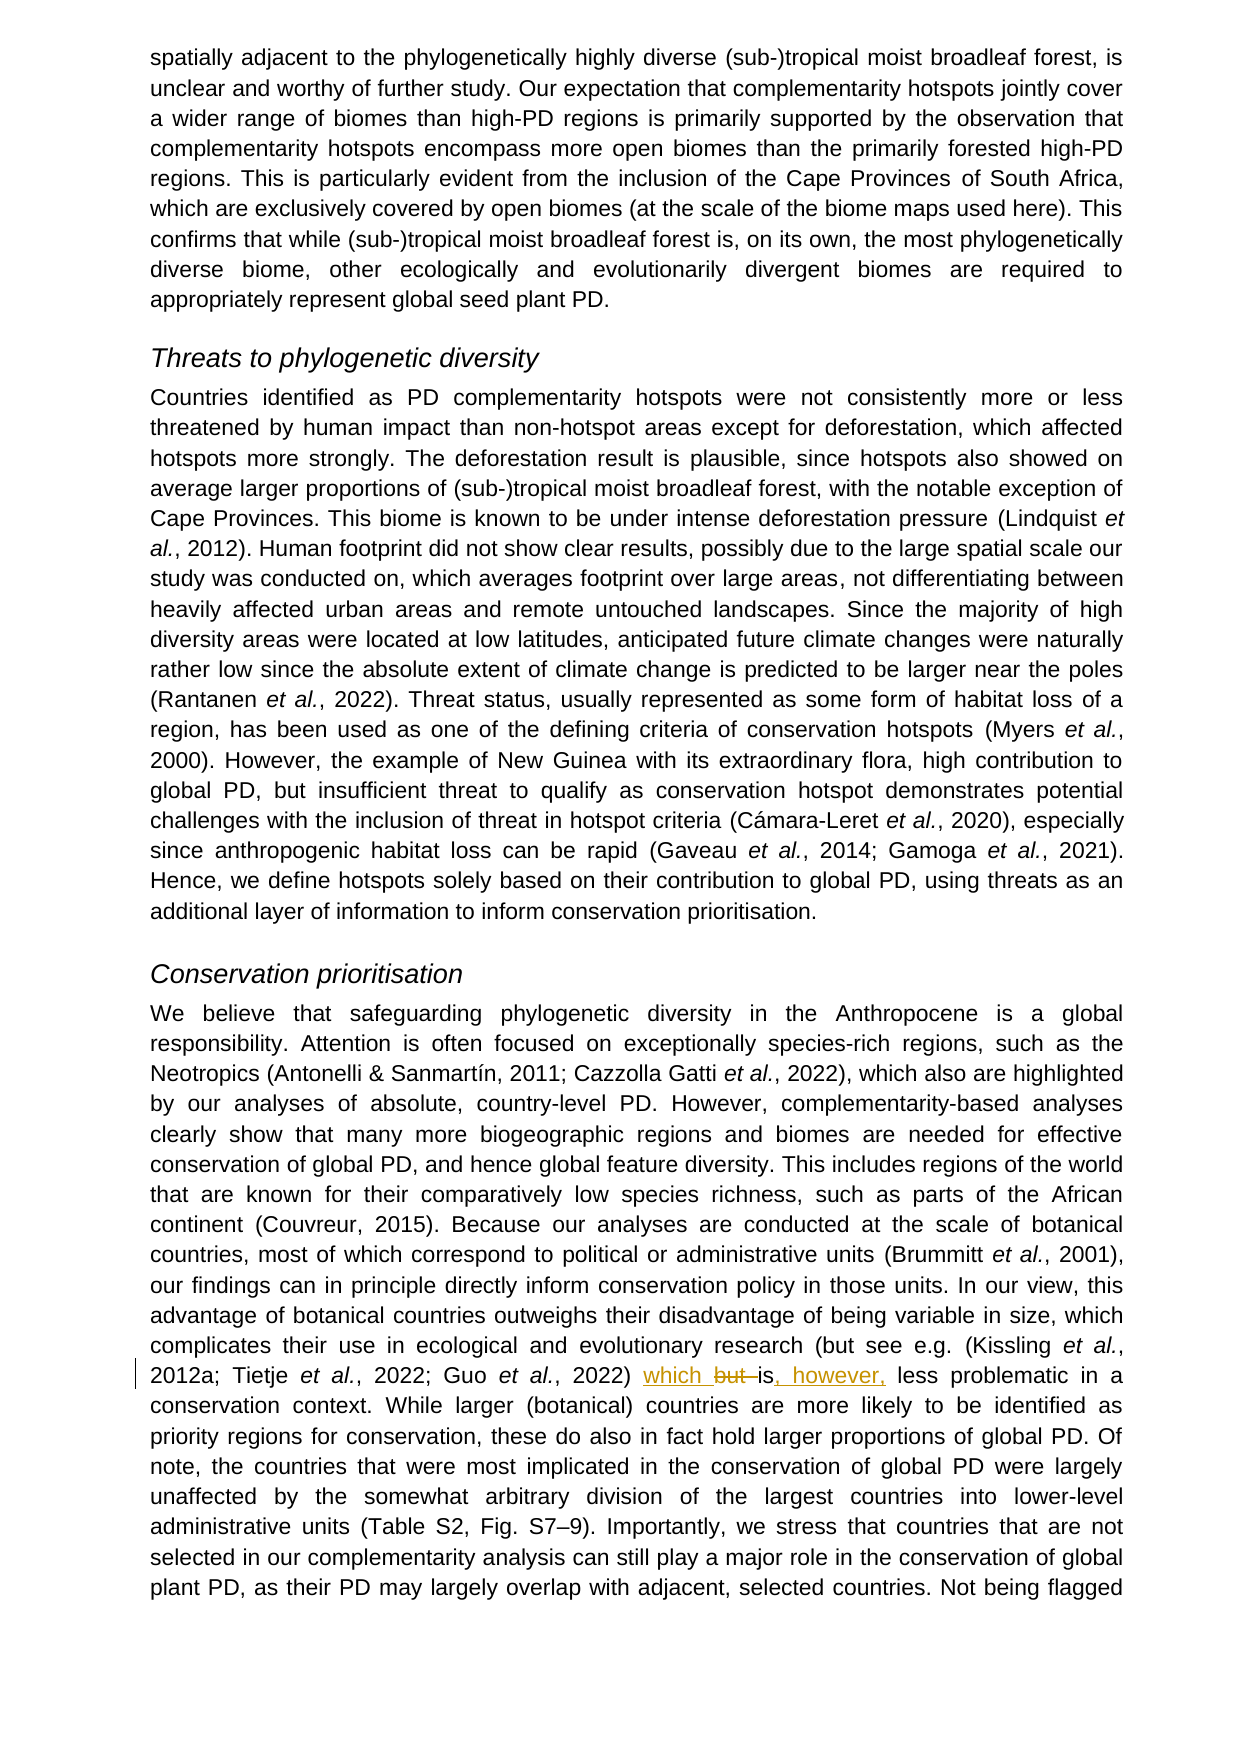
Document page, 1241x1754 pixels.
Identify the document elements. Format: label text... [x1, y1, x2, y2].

subtitle Conservation prioritisation [150, 958, 1124, 989]
text spatially adjacent to the phylogenetically highly diverse (sub-)tropical moist broadleaf forest, is unclear and worthy of further study. Our expectation that complementarity hotspots jointly cover a wider range of biomes than high-PD regions is primarily supported by the observation that complementarity hotspots encompass more open biomes than the primarily forested high-PD regions. This is particularly evident from the inclusion of the Cape Provinces of South Africa, which are exclusively covered by open biomes (at the scale of the biome maps used here). This confirms that while (sub-)tropical moist broadleaf forest is, on its own, the most phylogenetically diverse biome, other ecologically and evolutionarily divergent biomes are required to appropriately represent global seed plant PD. [150, 44, 1124, 312]
subtitle Threats to phylogenetic diversity [150, 342, 1124, 374]
text Countries identified as PD complementarity hotspots were not consistently more or less threatened by human impact than non-hotspot areas except for deforestation, which affected hotspots more strongly. The deforestation result is plausible, since hotspots also showed on average larger proportions of (sub-)tropical moist broadleaf forest, with the notable exception of Cape Provinces. This biome is known to be under intense deforestation pressure (Lindquist et al., 2012). Human footprint did not show clear results, possibly due to the large spatial scale our study was conducted on, which averages footprint over large areas, not differentiating between heavily affected urban areas and remote untouched landscapes. Since the majority of high diversity areas were located at low latitudes, anticipated future climate changes were naturally rather low since the absolute extent of climate change is predicted to be larger near the poles (Rantanen et al., 2022). Threat status, usually represented as some form of habitat loss of a region, has been used as one of the defining criteria of conservation hotspots (Myers et al., 2000). However, the example of New Guinea with its extraordinary flora, high contribution to global PD, but insufficient threat to qualify as conservation hotspot demonstrates potential challenges with the inclusion of threat in hotspot criteria (Cámara-Leret et al., 2020), especially since anthropogenic habitat loss can be rapid (Gaveau et al., 2014; Gamoga et al., 2021). Hence, we define hotspots solely based on their contribution to global PD, using threats as an additional layer of information to inform conservation prioritisation. [150, 384, 1124, 924]
text We believe that safeguarding phylogenetic diversity in the Anthropocene is a global responsibility. Attention is often focused on exceptionally species-rich regions, such as the Neotropics (Antonelli & Sanmartín, 2011; Cazzolla Gatti et al., 2022), which also are highlighted by our analyses of absolute, country-level PD. However, complementarity-based analyses clearly show that many more biogeographic regions and biomes are needed for effective conservation of global PD, and hence global feature diversity. This includes regions of the world that are known for their comparatively low species richness, such as parts of the African continent (Couvreur, 2015). Because our analyses are conducted at the scale of botanical countries, most of which correspond to political or administrative units (Brummitt et al., 2001), our findings can in principle directly inform conservation policy in those units. In our view, this advantage of botanical countries outweighs their disadvantage of being variable in size, which complicates their use in ecological and evolutionary research (but see e.g. (Kissling et al., 2012a; Tietje et al., 2022; Guo et al., 2022) which is, however, less problematic in a conservation context. While larger (botanical) countries are more likely to be identified as priority regions for conservation, these do also in fact hold larger proportions of global PD. Of note, the countries that were most implicated in the conservation of global PD were largely unaffected by the somewhat arbitrary division of the largest countries into lower-level administrative units (Table S2, Fig. S7–9). Importantly, we stress that countries that are not selected in our complementarity analysis can still play a major role in the conservation of global plant PD, as their PD may largely overlap with adjacent, selected countries. Not being flagged [150, 1000, 1124, 1600]
